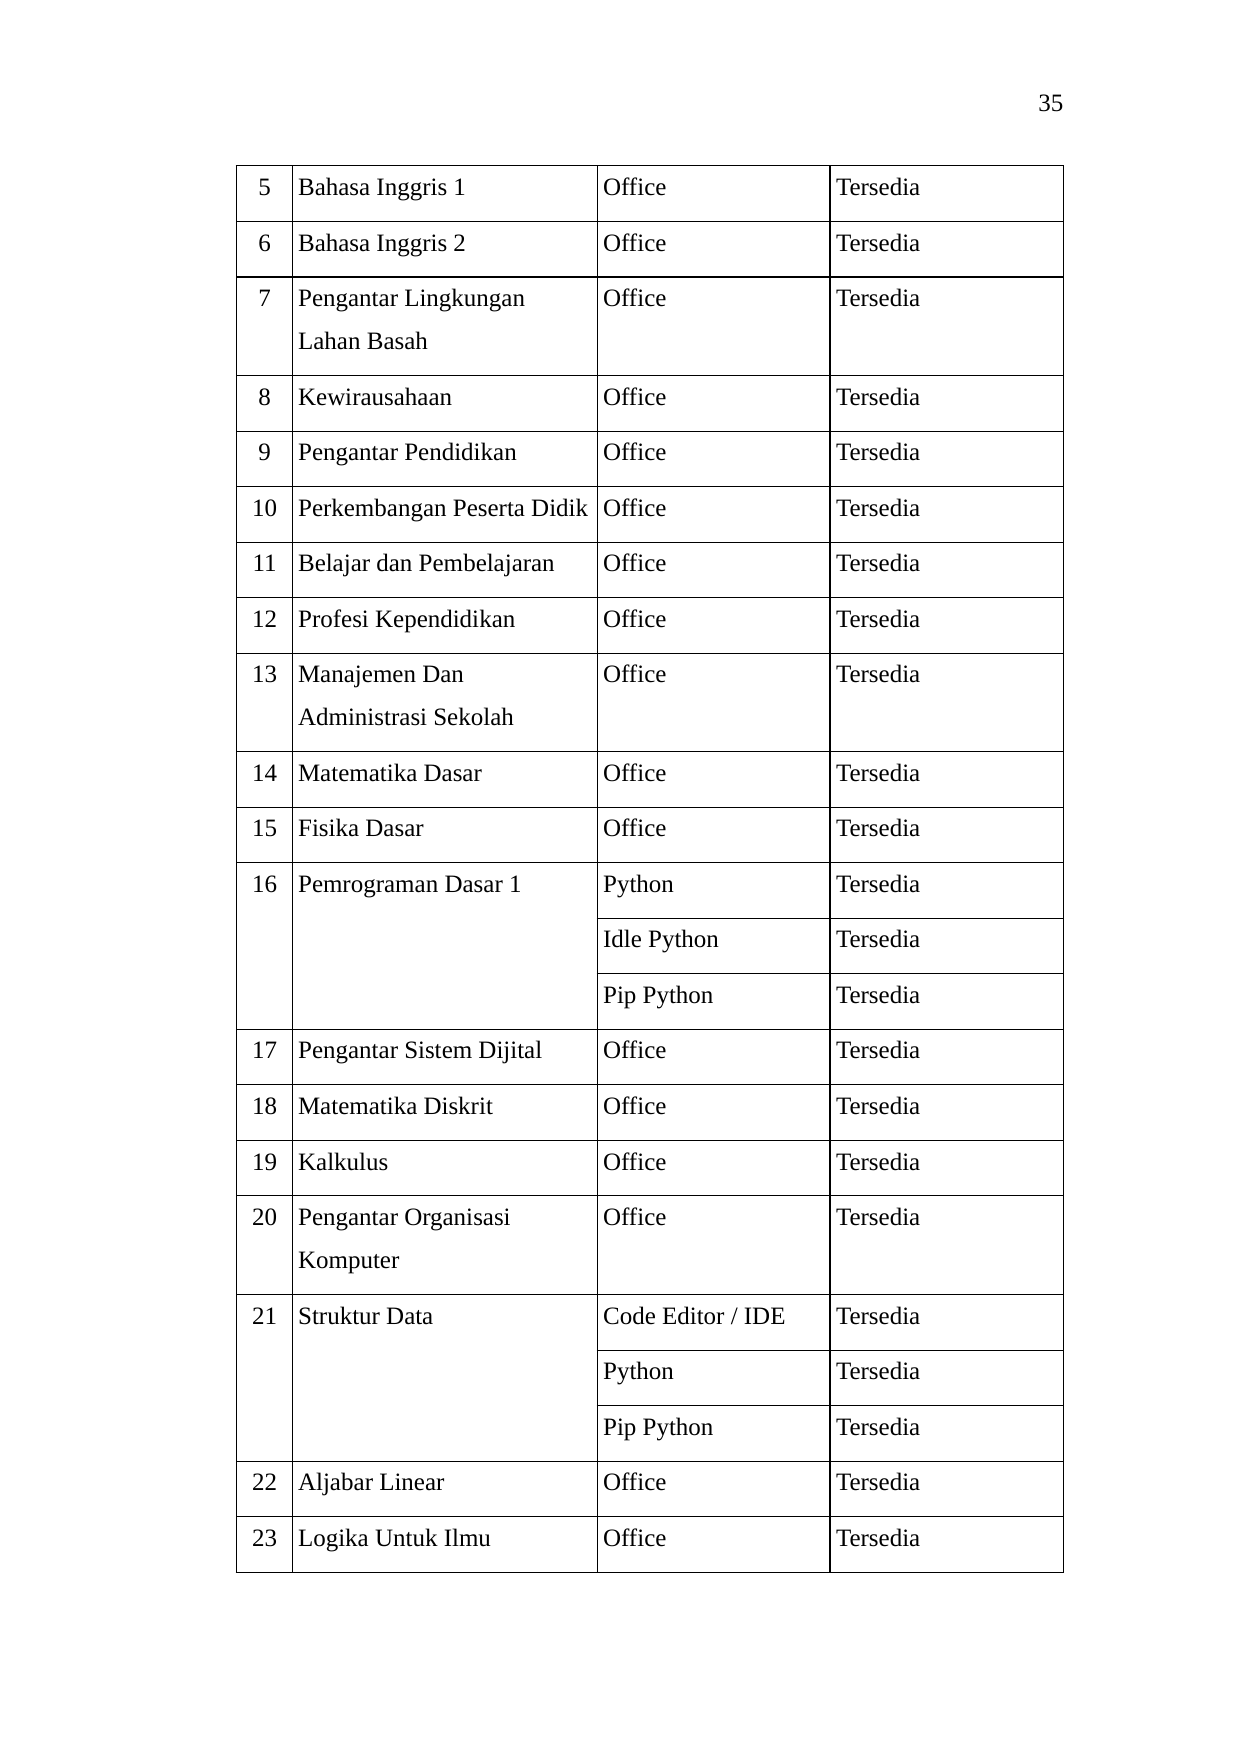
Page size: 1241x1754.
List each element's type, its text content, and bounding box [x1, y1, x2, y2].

table_cell Python [598, 863, 829, 918]
table_cell Pengantar Organisasi Komputer [293, 1196, 597, 1294]
table_cell Tersedia [831, 432, 1063, 486]
table_cell Office [598, 1462, 829, 1516]
table_cell Office [598, 432, 829, 486]
table_cell Manajemen Dan Administrasi Sekolah [293, 654, 597, 751]
table_cell Pip Python [598, 1406, 829, 1461]
table_cell Office [598, 1141, 829, 1195]
table_cell Tersedia [831, 919, 1063, 973]
table_cell Office [598, 1517, 829, 1572]
table_cell Tersedia [831, 1406, 1063, 1461]
table_cell 12 [237, 598, 292, 653]
table_cell 14 [237, 752, 292, 807]
table_cell Tersedia [831, 1462, 1063, 1516]
table_cell 16 [237, 863, 292, 1029]
table_cell 23 [237, 1517, 292, 1572]
table_cell Tersedia [831, 1351, 1063, 1405]
table_cell Tersedia [831, 974, 1063, 1029]
table_cell Profesi Kependidikan [293, 598, 597, 653]
table_cell 21 [237, 1295, 292, 1461]
table_cell Tersedia [831, 222, 1063, 276]
table_cell Idle Python [598, 919, 829, 973]
table_cell Tersedia [831, 543, 1063, 597]
table_cell Office [598, 598, 829, 653]
table_cell Office [598, 376, 829, 431]
table_cell Pemrograman Dasar 1 [293, 863, 597, 1029]
table_cell Office [598, 1196, 829, 1294]
table_cell Office [598, 166, 829, 221]
table_cell Tersedia [831, 1141, 1063, 1195]
table_cell Tersedia [831, 752, 1063, 807]
table_cell 8 [237, 376, 292, 431]
table_cell Tersedia [831, 808, 1063, 862]
table_cell 6 [237, 222, 292, 276]
table_cell Pengantar Pendidikan [293, 432, 597, 486]
table_cell Belajar dan Pembelajaran [293, 543, 597, 597]
table_cell Office [598, 543, 829, 597]
table_cell Office [598, 654, 829, 751]
table_cell Code Editor / IDE [598, 1295, 829, 1349]
table_cell Tersedia [831, 487, 1063, 542]
table_cell Struktur Data [293, 1295, 597, 1461]
table_cell 20 [237, 1196, 292, 1294]
table_cell Office [598, 1085, 829, 1140]
table_cell Office [598, 222, 829, 276]
table_cell Logika Untuk Ilmu [293, 1517, 597, 1572]
table_cell Office [598, 487, 829, 542]
table_cell Tersedia [831, 166, 1063, 221]
table_cell Pengantar Lingkungan Lahan Basah [293, 278, 597, 375]
table_cell Kewirausahaan [293, 376, 597, 431]
table_cell 17 [237, 1030, 292, 1084]
table_cell Tersedia [831, 376, 1063, 431]
table_cell Tersedia [831, 278, 1063, 375]
table_cell 18 [237, 1085, 292, 1140]
table_cell 9 [237, 432, 292, 486]
table_cell 22 [237, 1462, 292, 1516]
table_cell 19 [237, 1141, 292, 1195]
table_cell Matematika Diskrit [293, 1085, 597, 1140]
table_cell Tersedia [831, 654, 1063, 751]
table_cell Office [598, 1030, 829, 1084]
table_cell Matematika Dasar [293, 752, 597, 807]
table_cell Tersedia [831, 598, 1063, 653]
table_cell Python [598, 1351, 829, 1405]
table_cell Tersedia [831, 1196, 1063, 1294]
table_cell Office [598, 752, 829, 807]
table_cell Tersedia [831, 1295, 1063, 1349]
table_cell 13 [237, 654, 292, 751]
table_cell 15 [237, 808, 292, 862]
table_cell Kalkulus [293, 1141, 597, 1195]
table_cell Tersedia [831, 1517, 1063, 1572]
table_cell Tersedia [831, 1085, 1063, 1140]
table_cell Tersedia [831, 863, 1063, 918]
table_cell 5 [237, 166, 292, 221]
table_cell 11 [237, 543, 292, 597]
table_cell Pip Python [598, 974, 829, 1029]
table_cell Pengantar Sistem Dijital [293, 1030, 597, 1084]
table_cell Bahasa Inggris 2 [293, 222, 597, 276]
table_cell Fisika Dasar [293, 808, 597, 862]
table_cell 10 [237, 487, 292, 542]
table_cell Bahasa Inggris 1 [293, 166, 597, 221]
table_cell 7 [237, 278, 292, 375]
table_cell Office [598, 808, 829, 862]
table_cell Tersedia [831, 1030, 1063, 1084]
table_cell Aljabar Linear [293, 1462, 597, 1516]
table_cell Perkembangan Peserta Didik [293, 487, 597, 542]
table_cell Office [598, 278, 829, 375]
